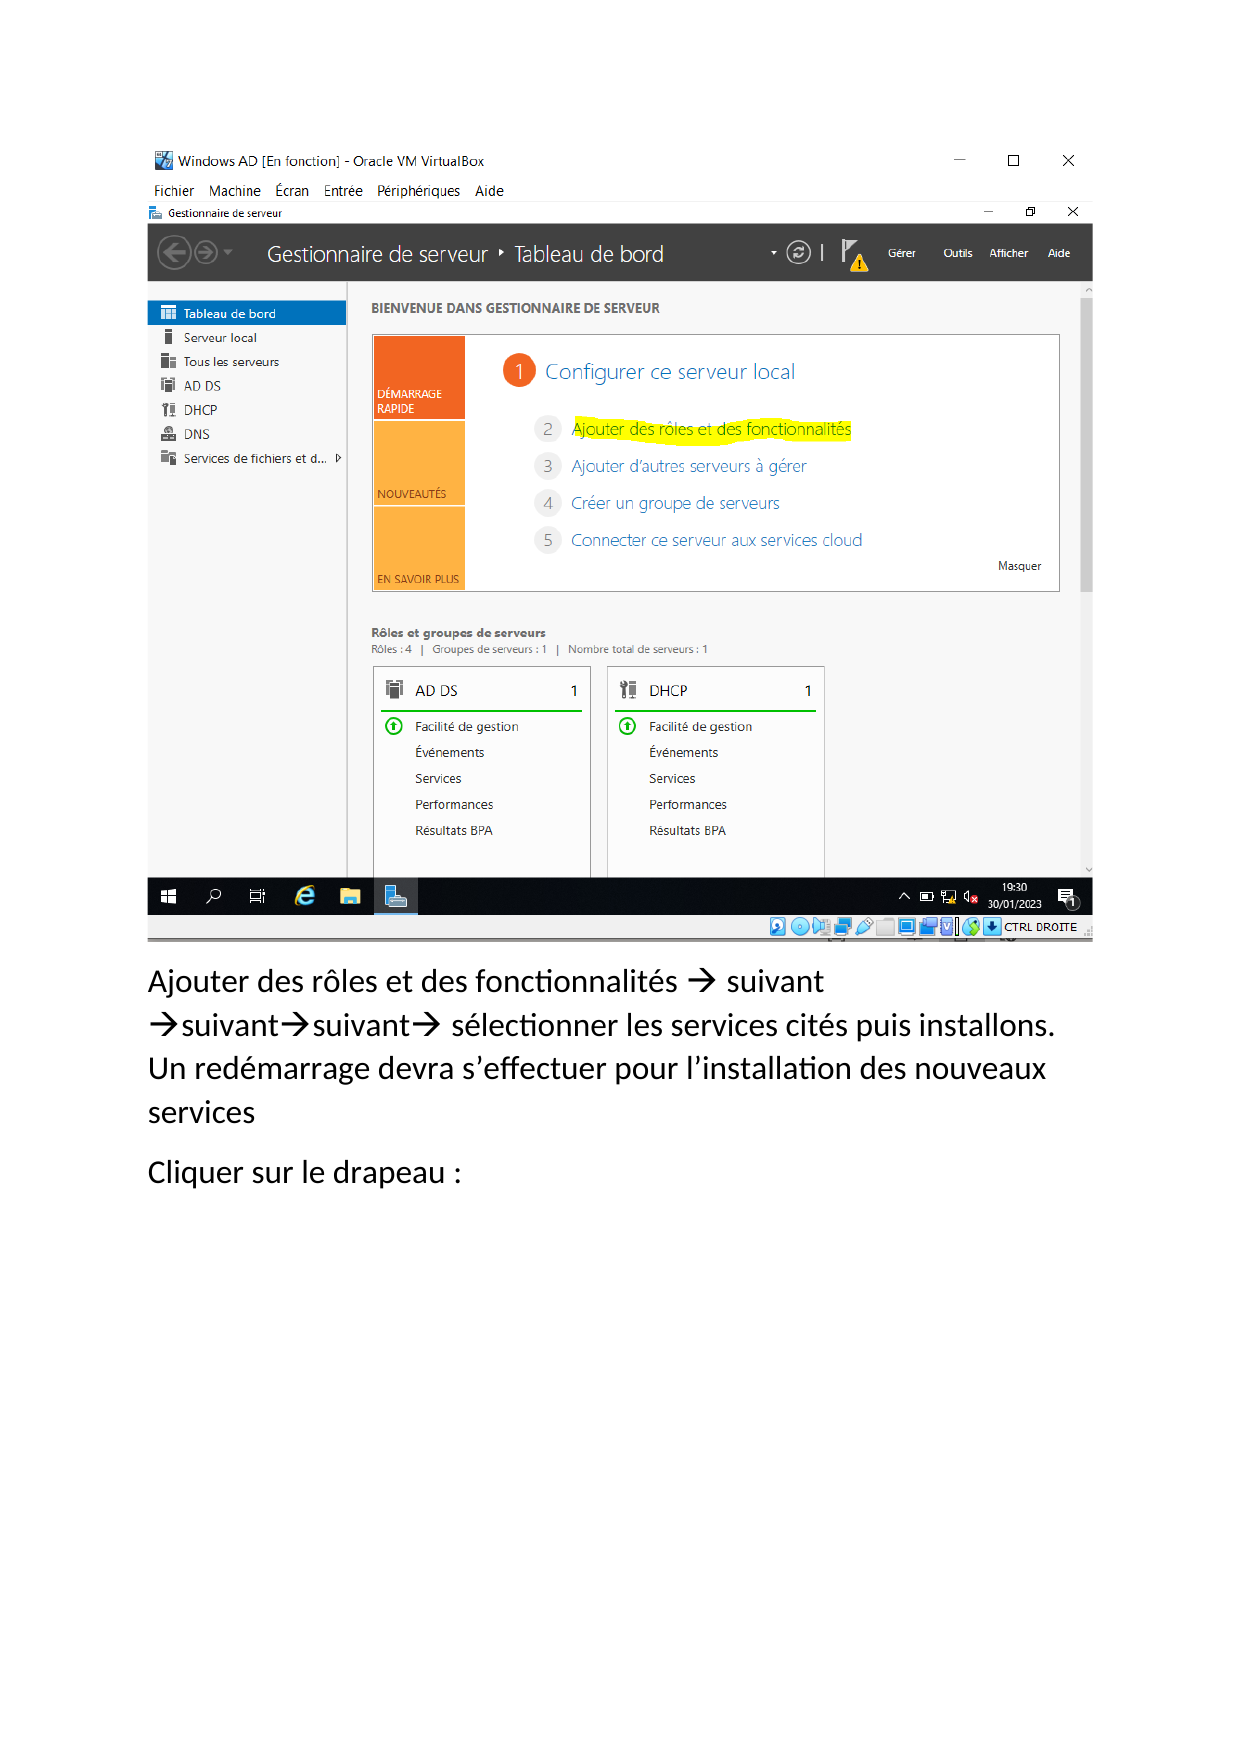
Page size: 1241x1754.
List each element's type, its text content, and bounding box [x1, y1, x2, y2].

text Ajouter des rôles et des fonctionnalités  suivant suivantsuivant sélectionner les services cités puis installons. Un redémarrage devra s’effectuer pour l’installation des nouveaux services [148, 960, 1093, 1131]
text Cliquer sur le drapeau : [148, 1151, 1093, 1192]
